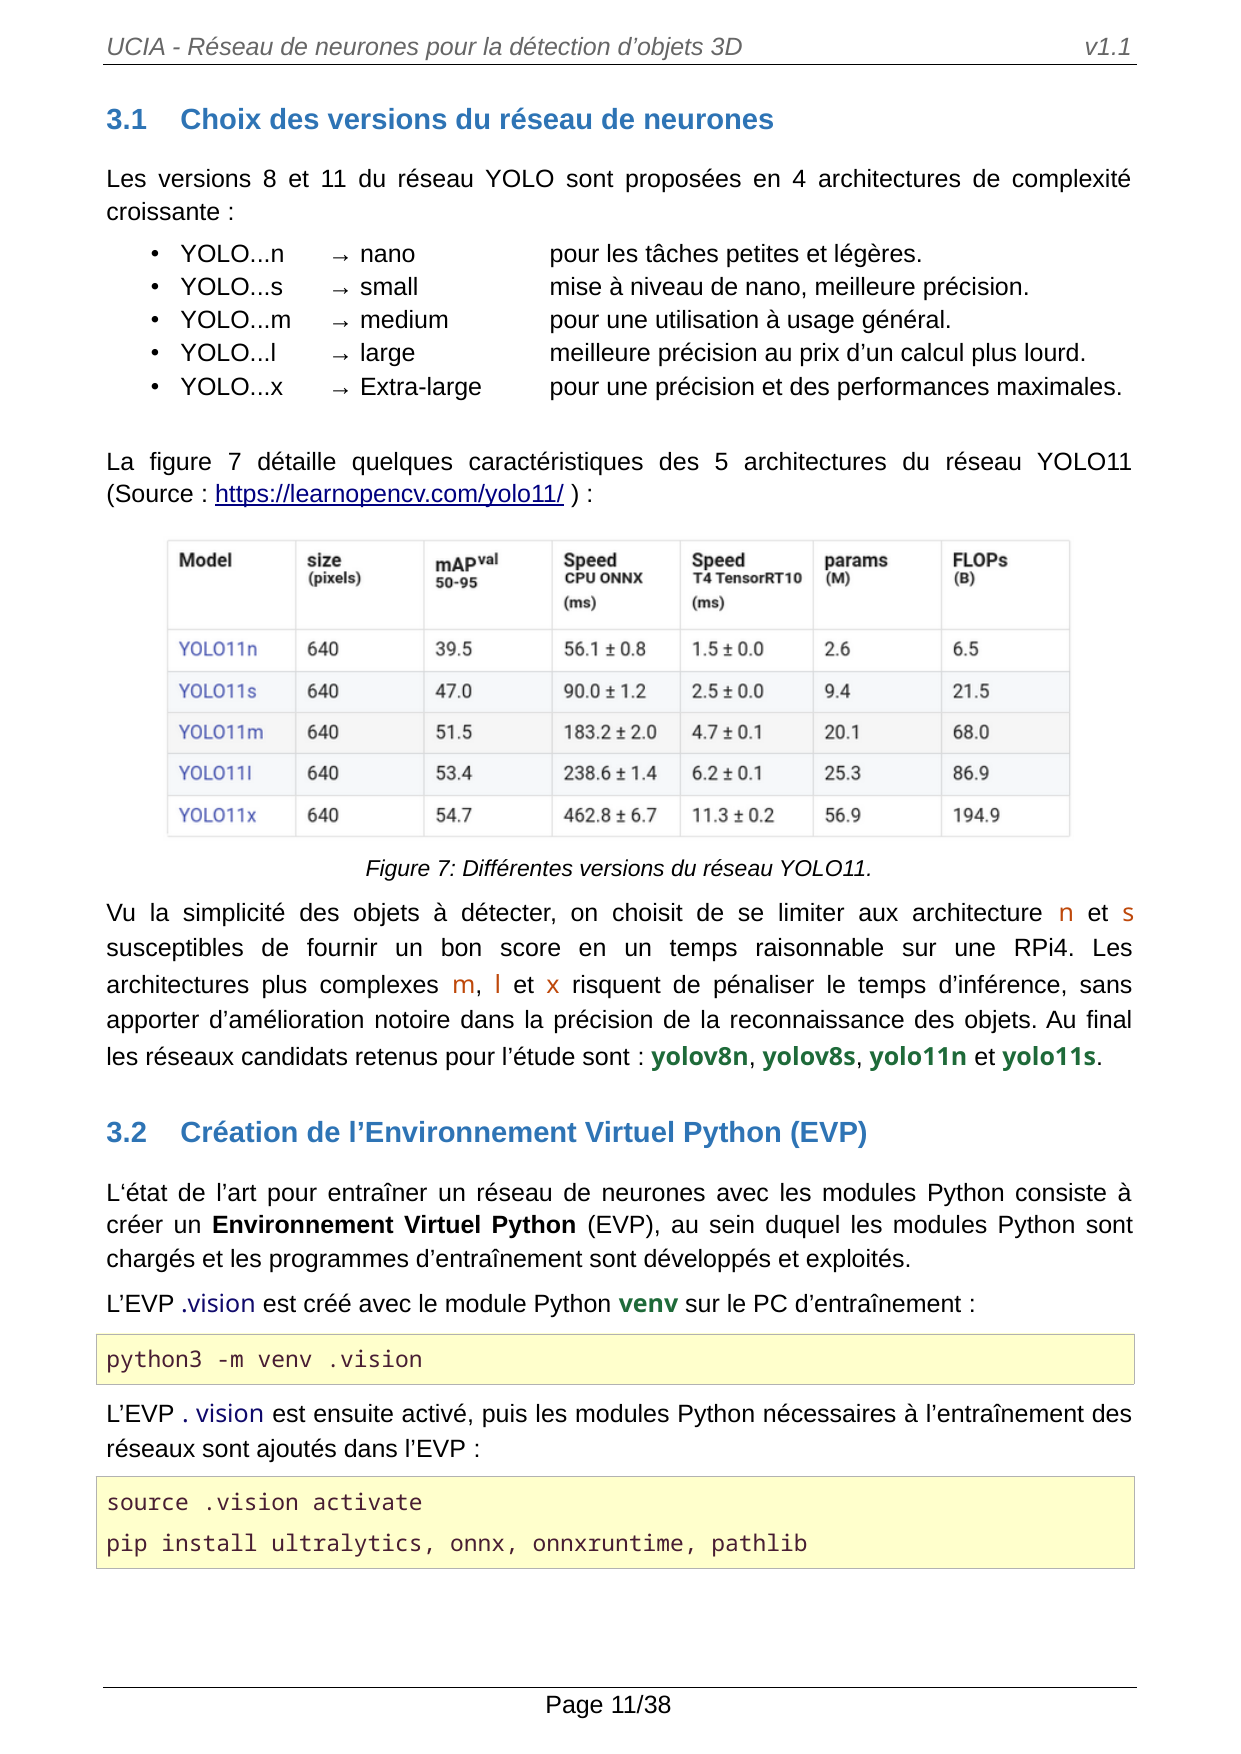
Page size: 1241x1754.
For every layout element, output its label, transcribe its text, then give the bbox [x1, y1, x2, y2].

list YOLO...m → medium pour une utilisation à usage général. [151, 305, 1134, 334]
subtitle Choix des versions du réseau de neurones [106, 102, 1134, 135]
text L’EVP .vision est créé avec le module Python venv sur le PC d’entraînement : [106, 1285, 1134, 1319]
text La figure 7 détaille quelques caractéristiques des 5 architectures du réseau YOLO11 (Source : https://learnopencv.com/yolo11/ ) : [106, 446, 1134, 508]
text Vu la simplicité des objets à détecter, on choisit de se limiter aux architecture n et s susceptibles de fournir un bon score en un temps raisonnable sur une RPi4. Les architectures plus complexes m, l et x risquent de pénaliser le temps d’inférence, sans apporter d’amélioration notoire dans la précision de la reconnaissance des objets. Au final les réseaux candidats retenus pour l’étude sont : yolov8n, yolov8s, yolo11n et yolo11s. [106, 894, 1134, 1073]
list YOLO...l → large meilleure précision au prix d’un calcul plus lourd. [151, 338, 1134, 367]
list YOLO...n → nano pour les tâches petites et légères. [151, 239, 1134, 268]
text source .vision activate [97, 1477, 1134, 1517]
text L‘état de l’art pour entraîner un réseau de neurones avec les modules Python consiste à créer un Environnement Virtuel Python (EVP), au sein duquel les modules Python sont chargés et les programmes d’entraînement sont développés et exploités. [106, 1177, 1134, 1272]
text python3 -m venv .vision [97, 1335, 1134, 1384]
picture [160, 533, 1081, 843]
list YOLO...s → small mise à niveau de nano, meilleure précision. [151, 272, 1134, 301]
text Figure 7: Différentes versions du réseau YOLO11. [160, 843, 1080, 881]
subtitle Création de l’Environnement Virtuel Python (EVP) [106, 1115, 1134, 1149]
text Les versions 8 et 11 du réseau YOLO sont proposées en 4 architectures de complexité croissante : [106, 164, 1134, 226]
text L’EVP . vision est ensuite activé, puis les modules Python nécessaires à l’entraînement des réseaux sont ajoutés dans l’EVP : [106, 1396, 1134, 1463]
text pip install ultralytics, onnx, onnxruntime, pathlib [97, 1518, 1134, 1568]
list YOLO...x → Extra-large pour une précision et des performances maximales. [151, 371, 1134, 400]
